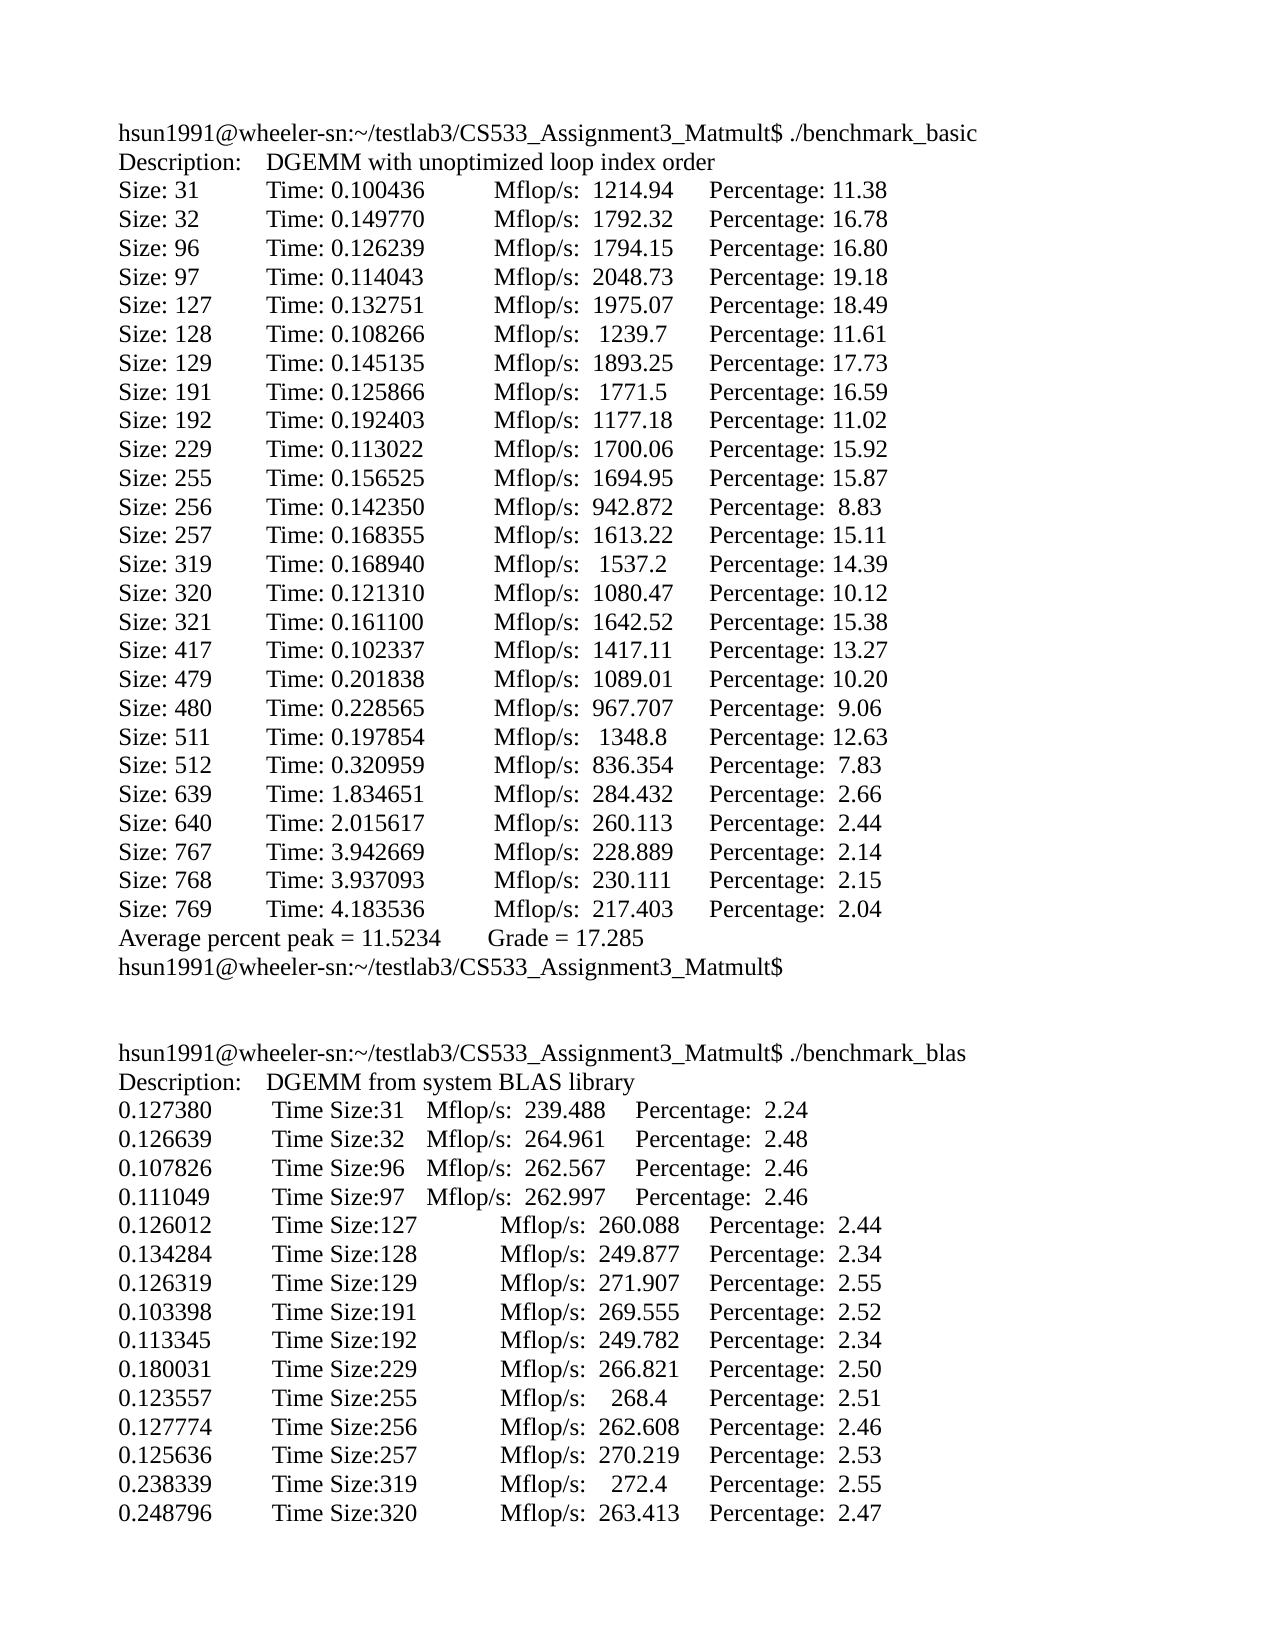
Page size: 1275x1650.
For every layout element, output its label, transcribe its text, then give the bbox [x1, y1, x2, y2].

text Size: 129 Time: 0.145135 Mflop/s: 1893.25 Percentage: 17.73 [118, 348, 1157, 377]
text Size: 767 Time: 3.942669 Mflop/s: 228.889 Percentage: 2.14 [118, 837, 1157, 866]
text Size: 321 Time: 0.161100 Mflop/s: 1642.52 Percentage: 15.38 [118, 607, 1157, 636]
text 0.180031 Time Size:229 Mflop/s: 266.821 Percentage: 2.50 [118, 1354, 1157, 1383]
text Size: 768 Time: 3.937093 Mflop/s: 230.111 Percentage: 2.15 [118, 866, 1157, 894]
text Size: 320 Time: 0.121310 Mflop/s: 1080.47 Percentage: 10.12 [118, 578, 1157, 607]
text Size: 32 Time: 0.149770 Mflop/s: 1792.32 Percentage: 16.78 [118, 204, 1157, 233]
text Size: 512 Time: 0.320959 Mflop/s: 836.354 Percentage: 7.83 [118, 751, 1157, 779]
text 0.113345 Time Size:192 Mflop/s: 249.782 Percentage: 2.34 [118, 1326, 1157, 1354]
text hsun1991@wheeler-sn:~/testlab3/CS533_Assignment3_Matmult$ [118, 952, 1157, 981]
text hsun1991@wheeler-sn:~/testlab3/CS533_Assignment3_Matmult$ ./benchmark_blas [118, 1038, 1157, 1067]
text 0.238339 Time Size:319 Mflop/s: 272.4 Percentage: 2.55 [118, 1469, 1157, 1498]
text Size: 192 Time: 0.192403 Mflop/s: 1177.18 Percentage: 11.02 [118, 406, 1157, 434]
text 0.111049 Time Size:97 Mflop/s: 262.997 Percentage: 2.46 [118, 1182, 1157, 1211]
text Size: 257 Time: 0.168355 Mflop/s: 1613.22 Percentage: 15.11 [118, 521, 1157, 549]
text Description: DGEMM from system BLAS library [118, 1067, 1157, 1096]
text 0.123557 Time Size:255 Mflop/s: 268.4 Percentage: 2.51 [118, 1383, 1157, 1412]
text Average percent peak = 11.5234 Grade = 17.285 [118, 923, 1157, 952]
text Size: 319 Time: 0.168940 Mflop/s: 1537.2 Percentage: 14.39 [118, 549, 1157, 578]
text hsun1991@wheeler-sn:~/testlab3/CS533_Assignment3_Matmult$ ./benchmark_basic [118, 118, 1157, 147]
text Size: 96 Time: 0.126239 Mflop/s: 1794.15 Percentage: 16.80 [118, 233, 1157, 262]
text Size: 769 Time: 4.183536 Mflop/s: 217.403 Percentage: 2.04 [118, 894, 1157, 923]
text Size: 255 Time: 0.156525 Mflop/s: 1694.95 Percentage: 15.87 [118, 463, 1157, 492]
text Size: 191 Time: 0.125866 Mflop/s: 1771.5 Percentage: 16.59 [118, 377, 1157, 406]
text Size: 639 Time: 1.834651 Mflop/s: 284.432 Percentage: 2.66 [118, 779, 1157, 808]
text Size: 127 Time: 0.132751 Mflop/s: 1975.07 Percentage: 18.49 [118, 291, 1157, 319]
text Size: 479 Time: 0.201838 Mflop/s: 1089.01 Percentage: 10.20 [118, 664, 1157, 693]
text Size: 31 Time: 0.100436 Mflop/s: 1214.94 Percentage: 11.38 [118, 176, 1157, 204]
text 0.107826 Time Size:96 Mflop/s: 262.567 Percentage: 2.46 [118, 1153, 1157, 1182]
text 0.103398 Time Size:191 Mflop/s: 269.555 Percentage: 2.52 [118, 1297, 1157, 1326]
text Size: 256 Time: 0.142350 Mflop/s: 942.872 Percentage: 8.83 [118, 492, 1157, 521]
text Size: 511 Time: 0.197854 Mflop/s: 1348.8 Percentage: 12.63 [118, 722, 1157, 751]
text Size: 229 Time: 0.113022 Mflop/s: 1700.06 Percentage: 15.92 [118, 434, 1157, 463]
text 0.125636 Time Size:257 Mflop/s: 270.219 Percentage: 2.53 [118, 1441, 1157, 1469]
text Size: 480 Time: 0.228565 Mflop/s: 967.707 Percentage: 9.06 [118, 693, 1157, 722]
text 0.134284 Time Size:128 Mflop/s: 249.877 Percentage: 2.34 [118, 1239, 1157, 1268]
text 0.248796 Time Size:320 Mflop/s: 263.413 Percentage: 2.47 [118, 1498, 1157, 1527]
text 0.126012 Time Size:127 Mflop/s: 260.088 Percentage: 2.44 [118, 1211, 1157, 1239]
text 0.127380 Time Size:31 Mflop/s: 239.488 Percentage: 2.24 [118, 1096, 1157, 1124]
text Description: DGEMM with unoptimized loop index order [118, 147, 1157, 176]
text Size: 640 Time: 2.015617 Mflop/s: 260.113 Percentage: 2.44 [118, 808, 1157, 837]
text 0.127774 Time Size:256 Mflop/s: 262.608 Percentage: 2.46 [118, 1412, 1157, 1441]
text 0.126319 Time Size:129 Mflop/s: 271.907 Percentage: 2.55 [118, 1268, 1157, 1297]
text Size: 97 Time: 0.114043 Mflop/s: 2048.73 Percentage: 19.18 [118, 262, 1157, 291]
text 0.126639 Time Size:32 Mflop/s: 264.961 Percentage: 2.48 [118, 1124, 1157, 1153]
text Size: 128 Time: 0.108266 Mflop/s: 1239.7 Percentage: 11.61 [118, 319, 1157, 348]
text Size: 417 Time: 0.102337 Mflop/s: 1417.11 Percentage: 13.27 [118, 636, 1157, 664]
